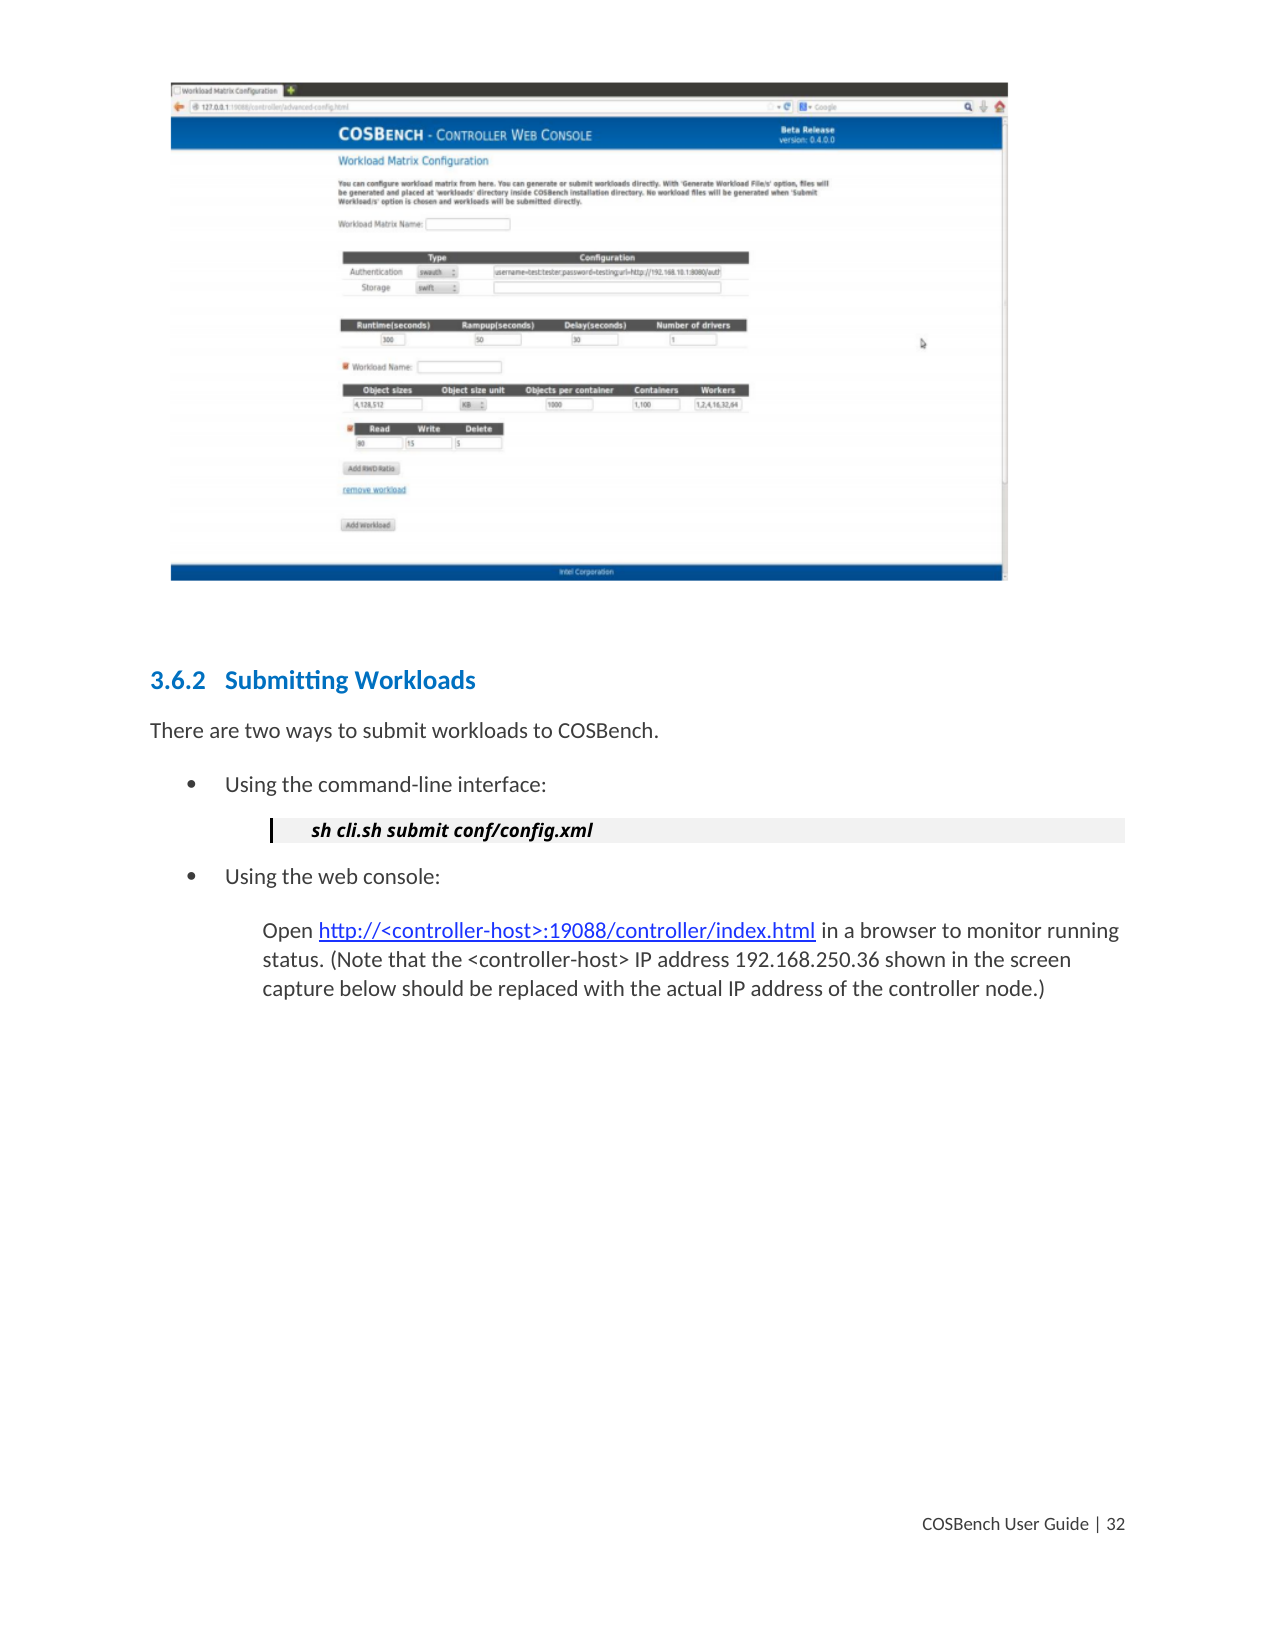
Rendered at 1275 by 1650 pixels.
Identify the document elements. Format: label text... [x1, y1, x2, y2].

picture [150, 75, 1018, 587]
subtitle Submitting Workloads [150, 663, 1125, 696]
list Using the command-line interface: [187, 770, 1125, 798]
text There are two ways to submit workloads to COSBench. [150, 716, 1125, 744]
text sh cli.sh submit conf/config.xml [273, 818, 1125, 843]
list Using the web console: [187, 862, 1125, 890]
text Open http://<controller-host>:19088/controller/index.html in a browser to monitor running status. (Note that the <controller-host> IP address 192.168.250.36 shown in the screen capture below should be replaced with the actual IP address of the controller node.) [262, 916, 1125, 1002]
